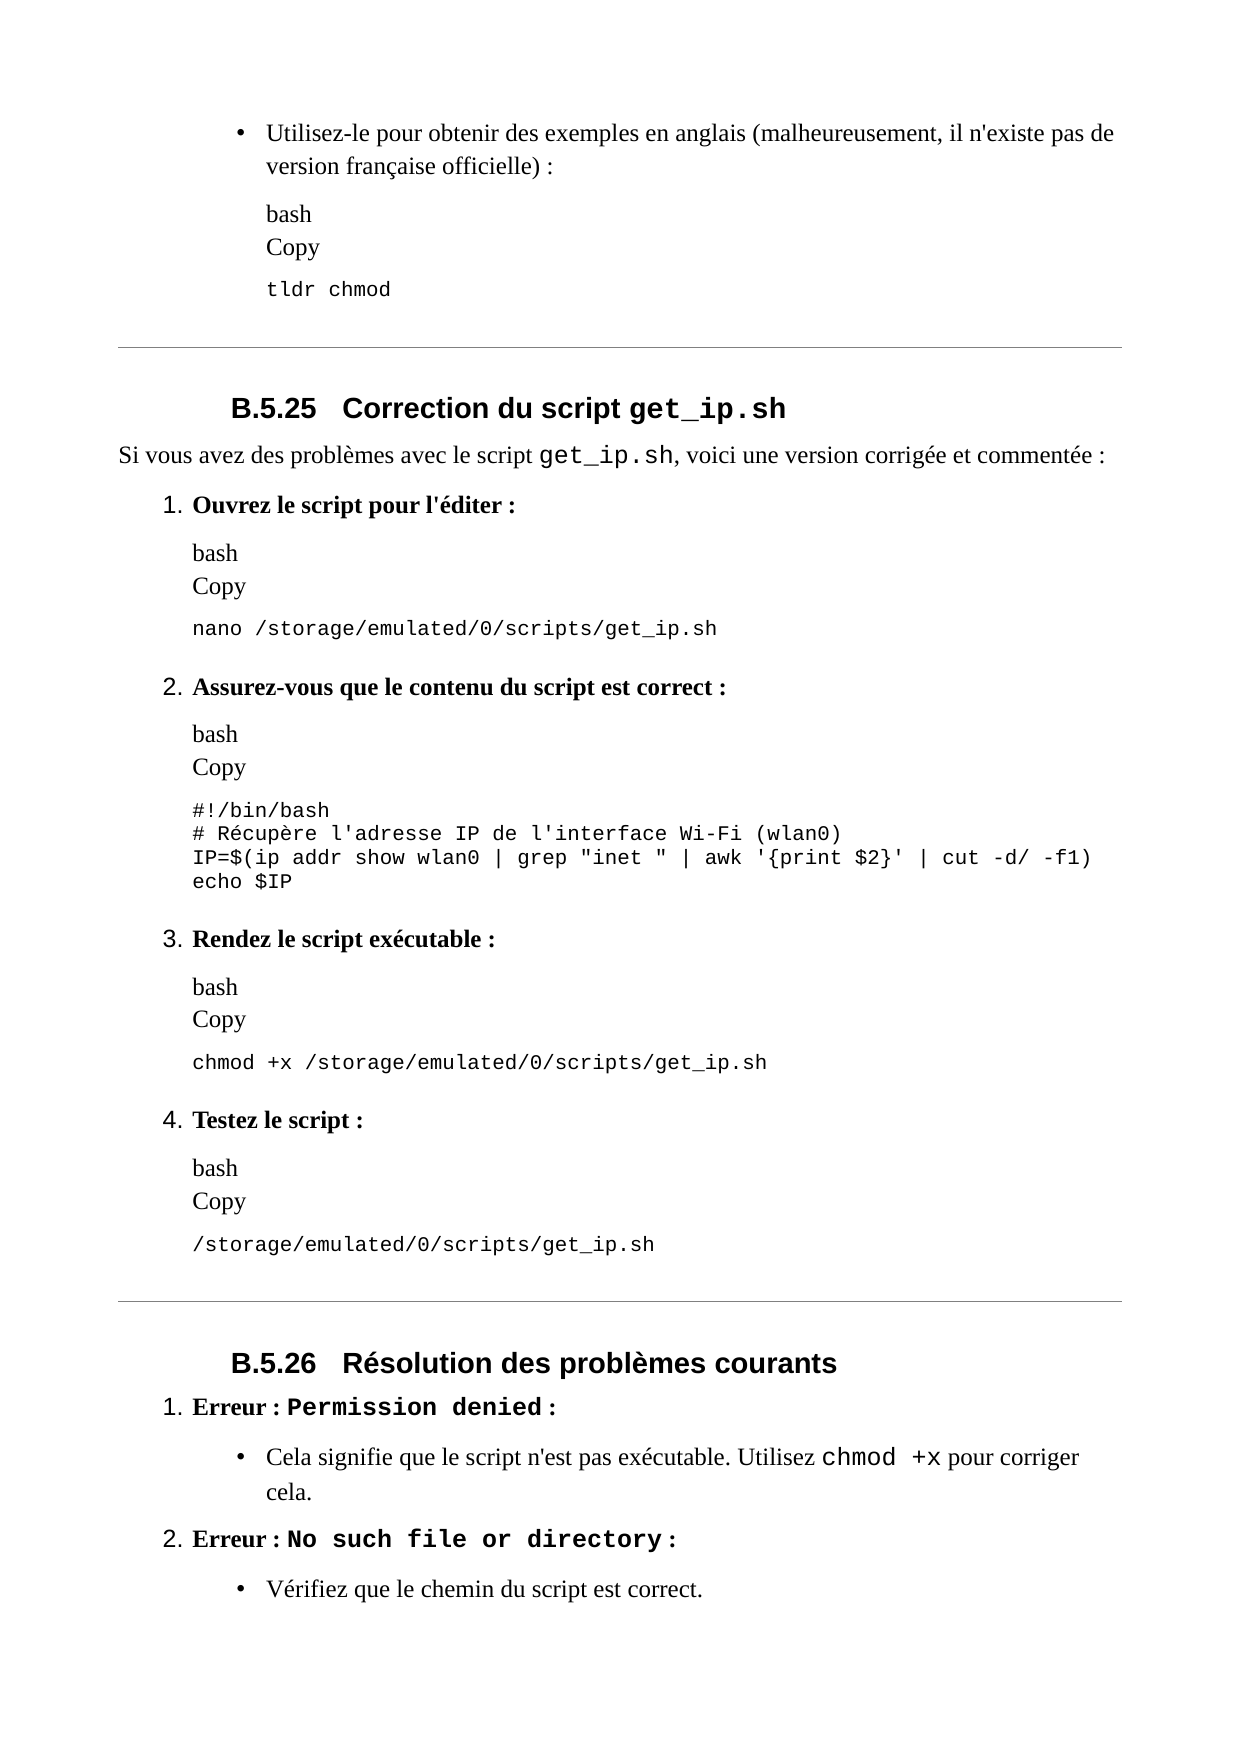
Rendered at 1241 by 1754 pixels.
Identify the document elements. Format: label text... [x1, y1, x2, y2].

list Copy [162, 752, 1122, 781]
list # Récupère l'adresse IP de l'interface Wi-Fi (wlan0) [162, 823, 1122, 847]
list chmod +x /storage/emulated/0/scripts/get_ip.sh [162, 1052, 1122, 1076]
list bash [162, 1153, 1122, 1182]
list Copy [162, 571, 1122, 599]
subtitle Correction du script get_ip.sh [231, 391, 1122, 427]
list Cela signifie que le script n'est pas exécutable. Utilisez chmod +x pour corriger cela. [236, 1442, 1122, 1506]
list Ouvrez le script pour l'éditer : [162, 490, 1122, 519]
list Rendez le script exécutable : [162, 924, 1122, 953]
list bash [236, 199, 1122, 227]
list echo $IP [162, 871, 1122, 894]
list Utilisez-le pour obtenir des exemples en anglais (malheureusement, il n'existe pas de version française officielle) : [236, 118, 1122, 180]
list #!/bin/bash [162, 800, 1122, 823]
text Si vous avez des problèmes avec le script get_ip.sh, voici une version corrigée et commentée : [118, 440, 1122, 471]
list Testez le script : [162, 1105, 1122, 1134]
list Copy [236, 232, 1122, 261]
list bash [162, 538, 1122, 566]
list bash [162, 972, 1122, 1000]
list bash [162, 719, 1122, 748]
list Vérifiez que le chemin du script est correct. [236, 1574, 1122, 1603]
list Erreur : Permission denied : [162, 1392, 1122, 1423]
list Erreur : No such file or directory : [162, 1524, 1122, 1555]
list /storage/emulated/0/scripts/get_ip.sh [162, 1234, 1122, 1257]
list IP=$(ip addr show wlan0 | grep "inet " | awk '{print $2}' | cut -d/ -f1) [162, 847, 1122, 871]
list Assurez-vous que le contenu du script est correct : [162, 671, 1122, 700]
list Copy [162, 1186, 1122, 1215]
list Copy [162, 1004, 1122, 1033]
list tldr chmod [236, 279, 1122, 303]
list nano /storage/emulated/0/scripts/get_ip.sh [162, 618, 1122, 642]
subtitle Résolution des problèmes courants [231, 1346, 1122, 1379]
